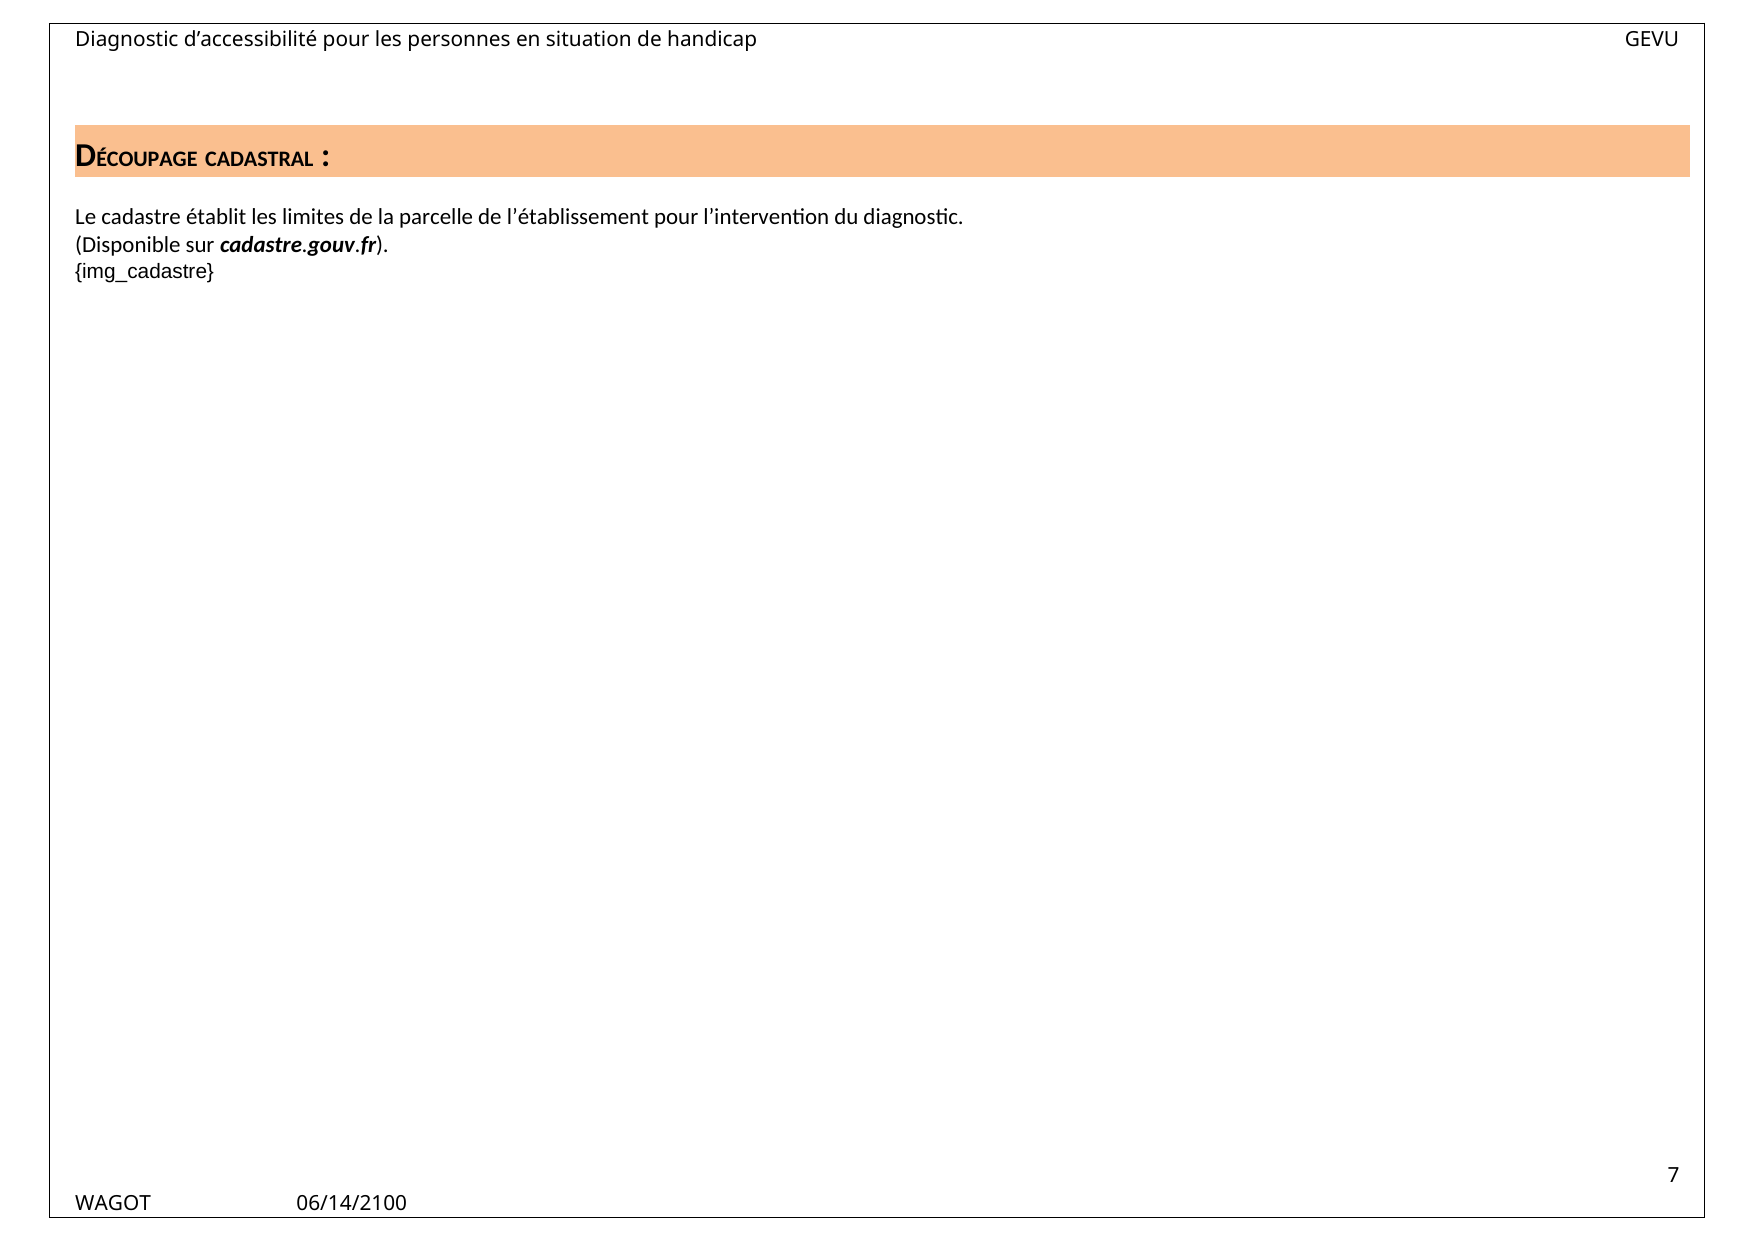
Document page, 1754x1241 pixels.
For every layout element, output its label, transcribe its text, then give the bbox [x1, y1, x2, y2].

text (Disponible sur cadastre.gouv.fr). [75, 231, 1679, 258]
text Le cadastre établit les limites de la parcelle de l’établissement pour l’intervention du diagnostic. [75, 202, 1679, 231]
text Découpage cadastral : [75, 125, 1690, 177]
text {img_cadastre} [75, 258, 1679, 282]
